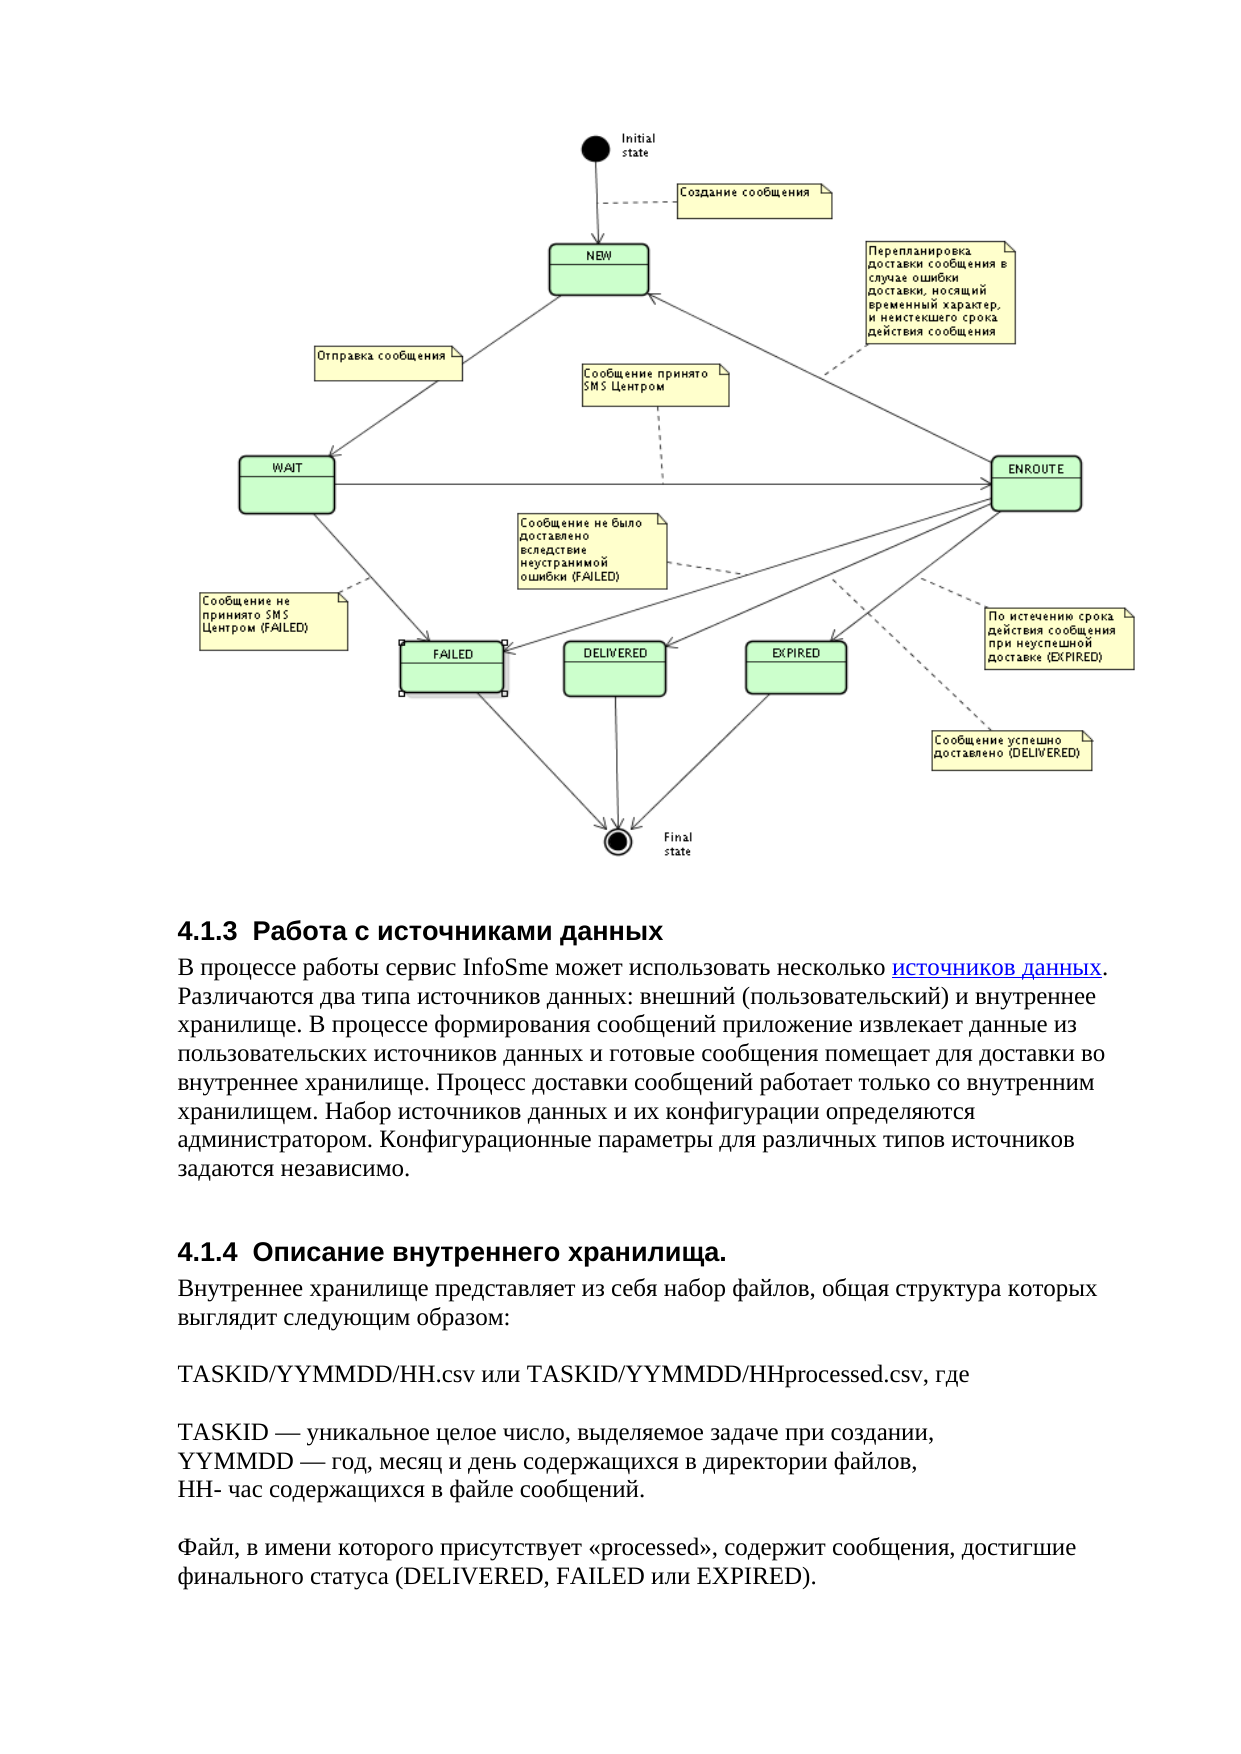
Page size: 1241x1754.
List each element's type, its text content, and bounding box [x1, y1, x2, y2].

text Файл, в имени которого присутствует «processed», содержит сообщения, достигшие финального статуса (DELIVERED, FAILED или EXPIRED). [177, 1532, 1152, 1589]
text TASKID — уникальное целое число, выделяемое задаче при создании, [177, 1417, 1152, 1446]
picture [177, 112, 1152, 890]
text YYMMDD — год, месяц и день содержащихся в директории файлов, [177, 1446, 1152, 1474]
text HH- час содержащихся в файле сообщений. [177, 1474, 1152, 1503]
text В процессе работы сервис InfoSme может использовать несколько источников данных. Различаются два типа источников данных: внешний (пользовательский) и внутреннее хранилище. В процессе формирования сообщений приложение извлекает данные из пользовательских источников данных и готовые сообщения помещает для доставки во внутреннее хранилище. Процесс доставки сообщений работает только со внутренним хранилищем. Набор источников данных и их конфигурации определяются администратором. Конфигурационные параметры для различных типов источников задаются независимо. [177, 952, 1152, 1182]
subtitle Описание внутреннего хранилища. [177, 1236, 1152, 1267]
text ﻿TASKID/YYMMDD/HH.csv или TASKID/YYMMDD/HHprocessed.csv, где [177, 1359, 1152, 1388]
text Внутреннее хранилище представляет из себя набор файлов, общая структура которых выглядит следующим образом: [177, 1273, 1152, 1331]
subtitle Работа с источниками данных [177, 914, 1152, 946]
